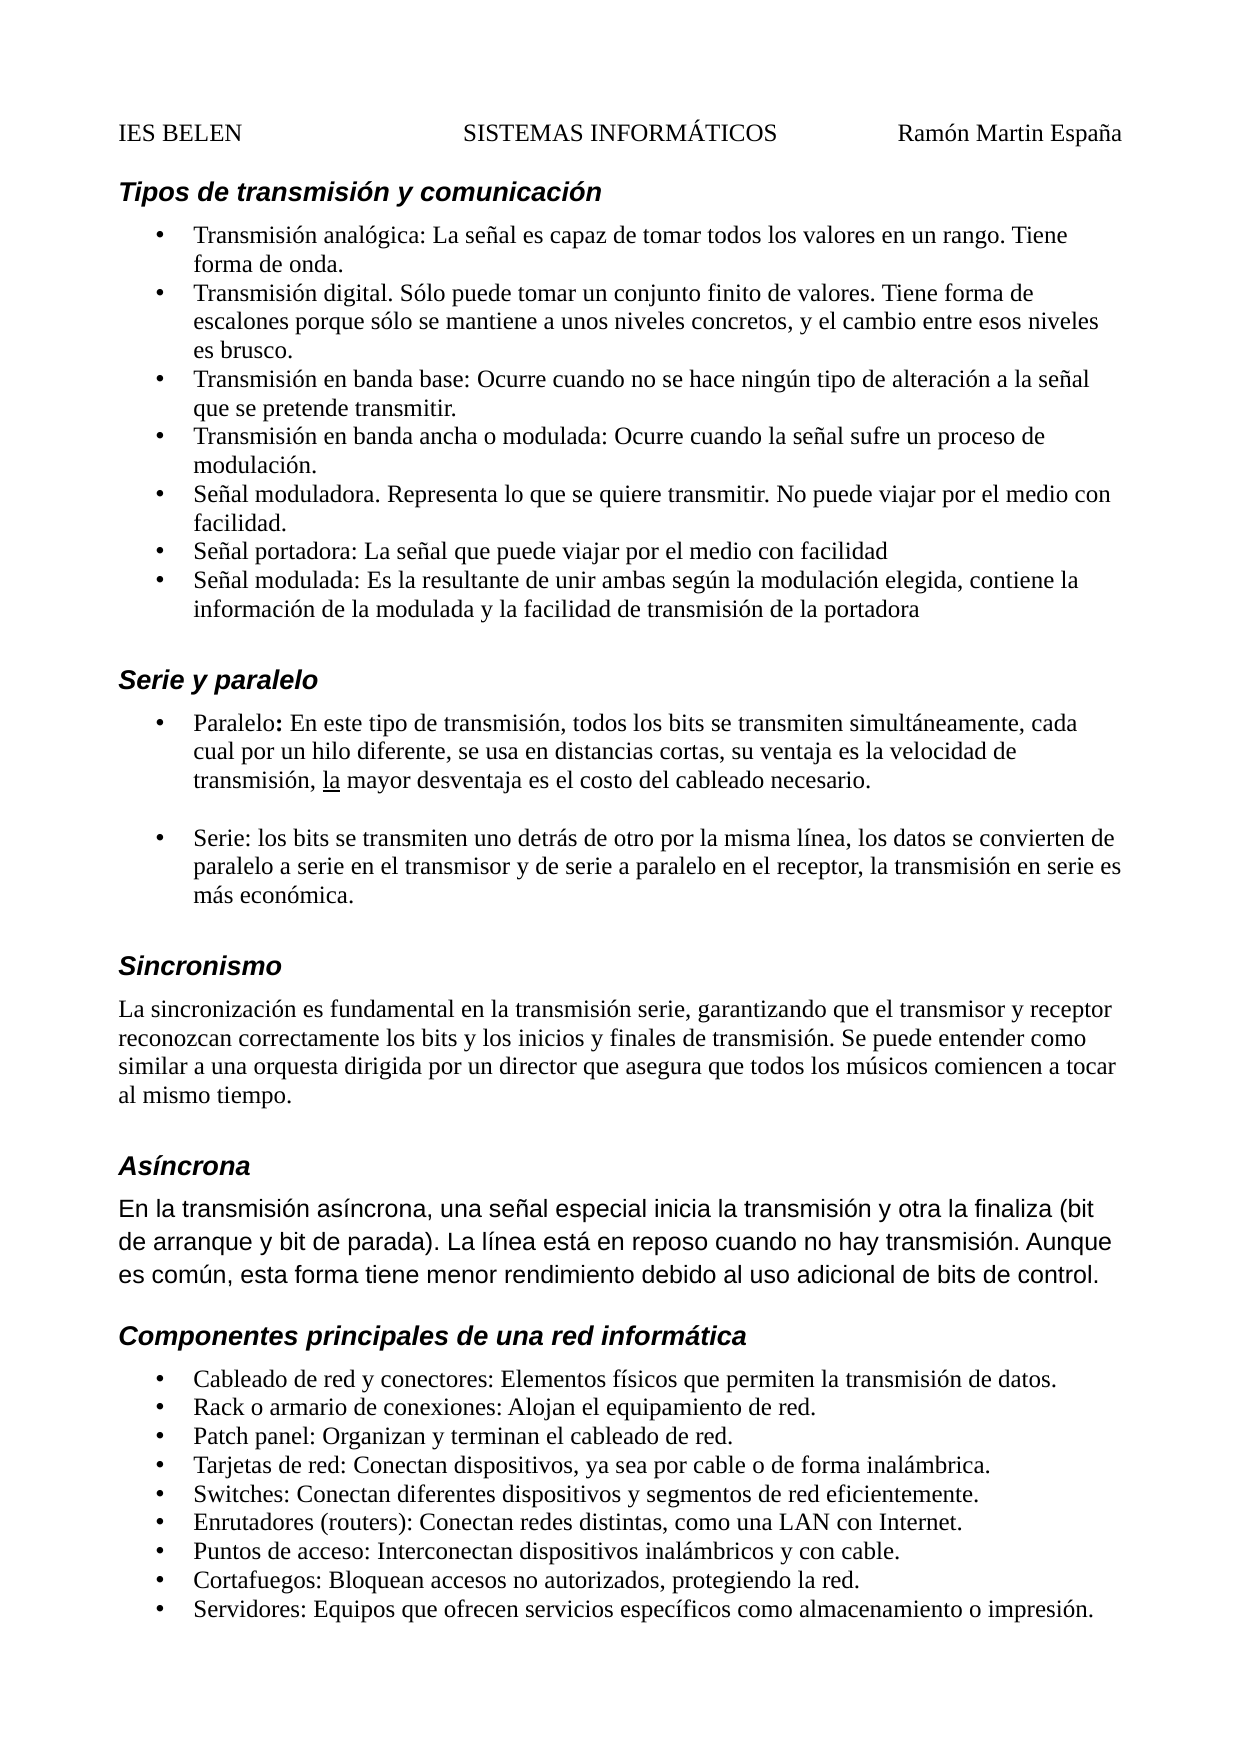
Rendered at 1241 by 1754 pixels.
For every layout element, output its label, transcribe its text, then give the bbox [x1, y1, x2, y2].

subtitle Asíncrona [118, 1150, 1122, 1181]
list Enrutadores (routers): Conectan redes distintas, como una LAN con Internet. [156, 1507, 1122, 1536]
list Transmisión analógica: La señal es capaz de tomar todos los valores en un rango. Tiene forma de onda. [156, 220, 1122, 278]
list Tarjetas de red: Conectan dispositivos, ya sea por cable o de forma inalámbrica. [156, 1450, 1122, 1479]
list Cableado de red y conectores: Elementos físicos que permiten la transmisión de datos. [156, 1364, 1122, 1392]
list Señal portadora: La señal que puede viajar por el medio con facilidad [156, 536, 1122, 565]
list Paralelo: En este tipo de transmisión, todos los bits se transmiten simultáneamente, cada cual por un hilo diferente, se usa en distancias cortas, su ventaja es la velocidad de transmisión, la mayor desventaja es el costo del cableado necesario. [156, 708, 1122, 794]
list Transmisión digital. Sólo puede tomar un conjunto finito de valores. Tiene forma de escalones porque sólo se mantiene a unos niveles concretos, y el cambio entre esos niveles es brusco. [156, 278, 1122, 364]
list Transmisión en banda ancha o modulada: Ocurre cuando la señal sufre un proceso de modulación. [156, 421, 1122, 479]
list Switches: Conectan diferentes dispositivos y segmentos de red eficientemente. [156, 1479, 1122, 1507]
text La sincronización es fundamental en la transmisión serie, garantizando que el transmisor y receptor reconozcan correctamente los bits y los inicios y finales de transmisión. Se puede entender como similar a una orquesta dirigida por un director que asegura que todos los músicos comiencen a tocar al mismo tiempo. [118, 994, 1122, 1109]
list Patch panel: Organizan y terminan el cableado de red. [156, 1421, 1122, 1450]
subtitle Serie y paralelo [118, 664, 1122, 695]
list Señal modulada: Es la resultante de unir ambas según la modulación elegida, contiene la información de la modulada y la facilidad de transmisión de la portadora [156, 565, 1122, 623]
list Señal moduladora. Representa lo que se quiere transmitir. No puede viajar por el medio con facilidad. [156, 479, 1122, 536]
list Puntos de acceso: Interconectan dispositivos inalámbricos y con cable. [156, 1536, 1122, 1565]
text En la transmisión asíncrona, una señal especial inicia la transmisión y otra la finaliza (bit de arranque y bit de parada). La línea está en reposo cuando no hay transmisión. Aunque es común, esta forma tiene menor rendimiento debido al uso adicional de bits de control. [118, 1194, 1122, 1289]
subtitle Sincronismo [118, 950, 1122, 981]
list Cortafuegos: Bloquean accesos no autorizados, protegiendo la red. [156, 1565, 1122, 1594]
list Servidores: Equipos que ofrecen servicios específicos como almacenamiento o impresión. [156, 1594, 1122, 1622]
list Serie: los bits se transmiten uno detrás de otro por la misma línea, los datos se convierten de paralelo a serie en el transmisor y de serie a paralelo en el receptor, la transmisión en serie es más económica. [156, 823, 1122, 909]
subtitle Tipos de transmisión y comunicación [118, 176, 1122, 208]
list Transmisión en banda base: Ocurre cuando no se hace ningún tipo de alteración a la señal que se pretende transmitir. [156, 364, 1122, 421]
subtitle Componentes principales de una red informática [118, 1320, 1122, 1351]
list Rack o armario de conexiones: Alojan el equipamiento de red. [156, 1392, 1122, 1421]
